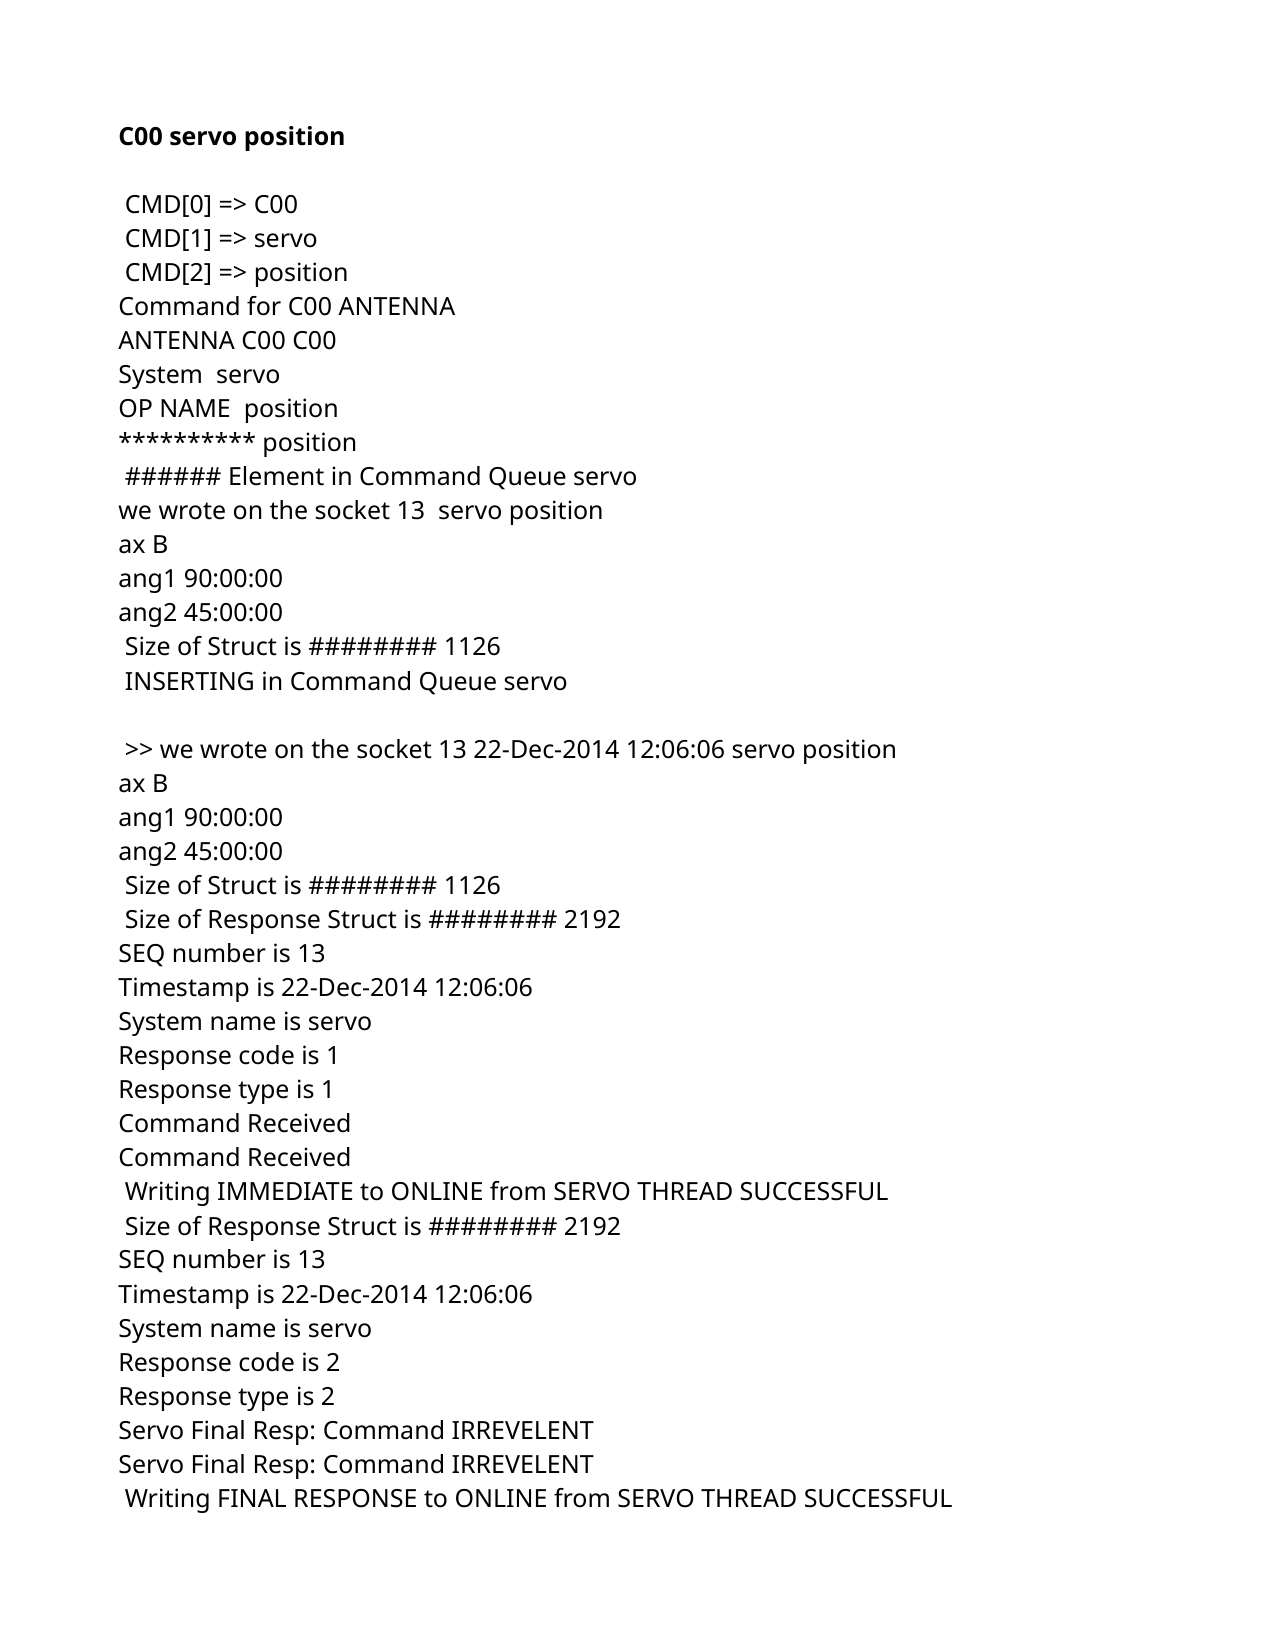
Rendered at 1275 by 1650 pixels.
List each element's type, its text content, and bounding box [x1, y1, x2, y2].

text Size of Response Struct is ######## 2192 [118, 1208, 1157, 1242]
text ang1 90:00:00 [118, 799, 1157, 833]
text >> we wrote on the socket 13 22-Dec-2014 12:06:06 servo position [118, 731, 1157, 765]
text ang2 45:00:00 [118, 833, 1157, 867]
text ang1 90:00:00 [118, 561, 1157, 595]
text System name is servo [118, 1310, 1157, 1344]
text Servo Final Resp: Command IRREVELENT [118, 1447, 1157, 1481]
text INSERTING in Command Queue servo [118, 663, 1157, 697]
text OP NAME position [118, 391, 1157, 425]
text Response code is 2 [118, 1344, 1157, 1378]
text Size of Struct is ######## 1126 [118, 867, 1157, 902]
text SEQ number is 13 [118, 1242, 1157, 1276]
text Size of Response Struct is ######## 2192 [118, 902, 1157, 936]
text ********** position [118, 425, 1157, 459]
text ax B [118, 527, 1157, 561]
text Response type is 2 [118, 1378, 1157, 1412]
text Servo Final Resp: Command IRREVELENT [118, 1412, 1157, 1447]
text Response code is 1 [118, 1038, 1157, 1072]
text ax B [118, 765, 1157, 799]
text Writing IMMEDIATE to ONLINE from SERVO THREAD SUCCESSFUL [118, 1174, 1157, 1208]
text ang2 45:00:00 [118, 595, 1157, 629]
text we wrote on the socket 13 servo position [118, 493, 1157, 527]
text CMD[2] => position [118, 254, 1157, 288]
text System name is servo [118, 1004, 1157, 1038]
text ###### Element in Command Queue servo [118, 459, 1157, 493]
text CMD[0] => C00 [118, 186, 1157, 220]
text Writing FINAL RESPONSE to ONLINE from SERVO THREAD SUCCESSFUL [118, 1481, 1157, 1515]
text Command Received [118, 1106, 1157, 1140]
text Command Received [118, 1140, 1157, 1174]
text SEQ number is 13 [118, 936, 1157, 970]
text Response type is 1 [118, 1072, 1157, 1106]
text Timestamp is 22-Dec-2014 12:06:06 [118, 970, 1157, 1004]
text CMD[1] => servo [118, 220, 1157, 254]
text Size of Struct is ######## 1126 [118, 629, 1157, 663]
text System servo [118, 357, 1157, 391]
text Timestamp is 22-Dec-2014 12:06:06 [118, 1276, 1157, 1310]
text C00 servo position [118, 118, 1157, 152]
text Command for C00 ANTENNA [118, 288, 1157, 322]
text ANTENNA C00 C00 [118, 322, 1157, 357]
